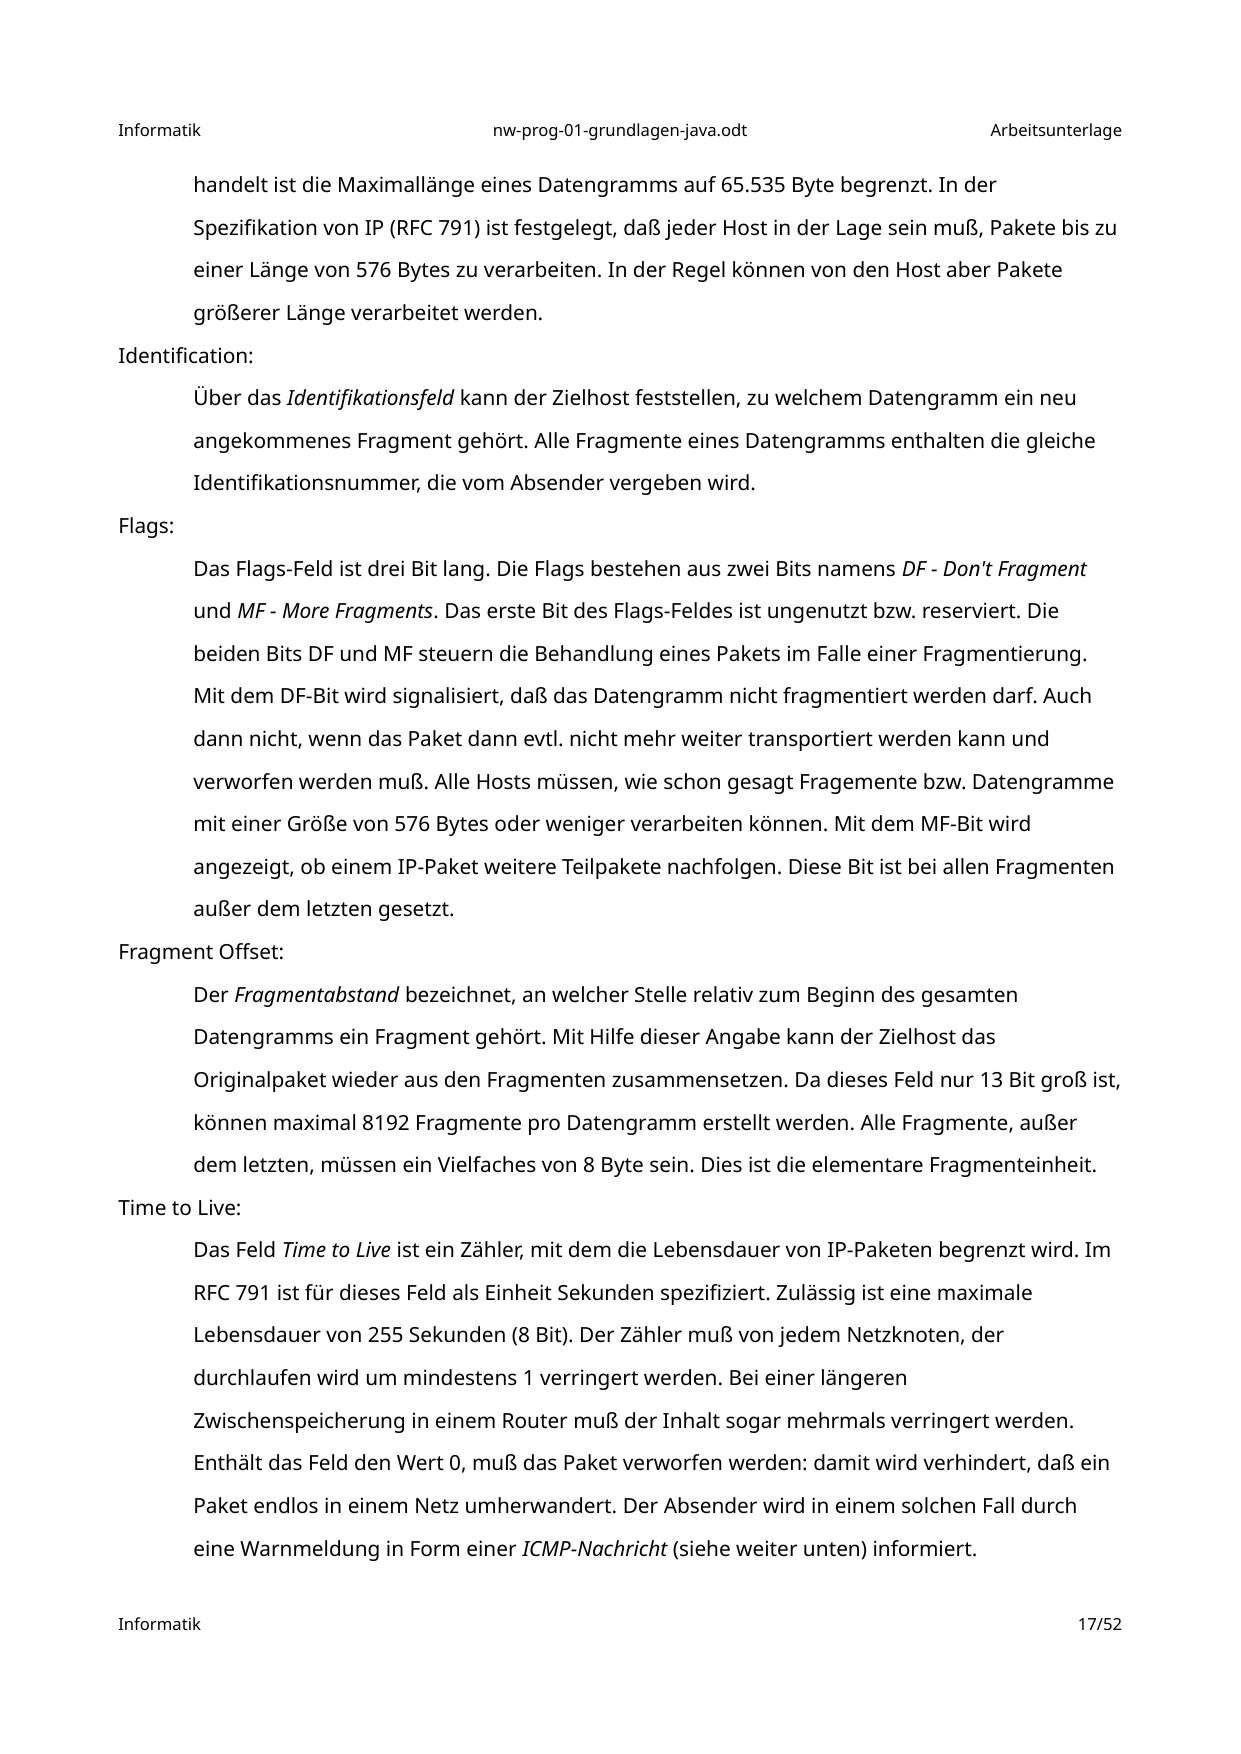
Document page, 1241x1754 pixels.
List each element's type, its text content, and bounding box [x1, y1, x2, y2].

text Fragment Offset: [118, 937, 1122, 966]
text handelt ist die Maximallänge eines Datengramms auf 65.535 Byte begrenzt. In der Spezifikation von IP (RFC 791) ist festgelegt, daß jeder Host in der Lage sein muß, Pakete bis zu einer Länge von 576 Bytes zu verarbeiten. In der Regel können von den Host aber Pakete größerer Länge verarbeitet werden. [193, 170, 1122, 327]
text Flags: [118, 511, 1122, 539]
text Das Flags-Feld ist drei Bit lang. Die Flags bestehen aus zwei Bits namens DF - Don't Fragment und MF - More Fragments. Das erste Bit des Flags-Feldes ist ungenutzt bzw. reserviert. Die beiden Bits DF und MF steuern die Behandlung eines Pakets im Falle einer Fragmentierung. Mit dem DF-Bit wird signalisiert, daß das Datengramm nicht fragmentiert werden darf. Auch dann nicht, wenn das Paket dann evtl. nicht mehr weiter transportiert werden kann und verworfen werden muß. Alle Hosts müssen, wie schon gesagt Fragemente bzw. Datengramme mit einer Größe von 576 Bytes oder weniger verarbeiten können. Mit dem MF-Bit wird angezeigt, ob einem IP-Paket weitere Teilpakete nachfolgen. Diese Bit ist bei allen Fragmenten außer dem letzten gesetzt. [193, 554, 1122, 923]
text Über das Identifikationsfeld kann der Zielhost feststellen, zu welchem Datengramm ein neu angekommenes Fragment gehört. Alle Fragmente eines Datengramms enthalten die gleiche Identifikationsnummer, die vom Absender vergeben wird. [193, 383, 1122, 497]
text Identification: [118, 341, 1122, 369]
text Time to Live: [118, 1193, 1122, 1221]
text Der Fragmentabstand bezeichnet, an welcher Stelle relativ zum Beginn des gesamten Datengramms ein Fragment gehört. Mit Hilfe dieser Angabe kann der Zielhost das Originalpaket wieder aus den Fragmenten zusammensetzen. Da dieses Feld nur 13 Bit groß ist, können maximal 8192 Fragmente pro Datengramm erstellt werden. Alle Fragmente, außer dem letzten, müssen ein Vielfaches von 8 Byte sein. Dies ist die elementare Fragmenteinheit. [193, 980, 1122, 1179]
text Das Feld Time to Live ist ein Zähler, mit dem die Lebensdauer von IP-Paketen begrenzt wird. Im RFC 791 ist für dieses Feld als Einheit Sekunden spezifiziert. Zulässig ist eine maximale Lebensdauer von 255 Sekunden (8 Bit). Der Zähler muß von jedem Netzknoten, der durchlaufen wird um mindestens 1 verringert werden. Bei einer längeren Zwischenspeicherung in einem Router muß der Inhalt sogar mehrmals verringert werden. Enthält das Feld den Wert 0, muß das Paket verworfen werden: damit wird verhindert, daß ein Paket endlos in einem Netz umherwandert. Der Absender wird in einem solchen Fall durch eine Warnmeldung in Form einer ICMP-Nachricht (siehe weiter unten) informiert. [193, 1235, 1122, 1562]
